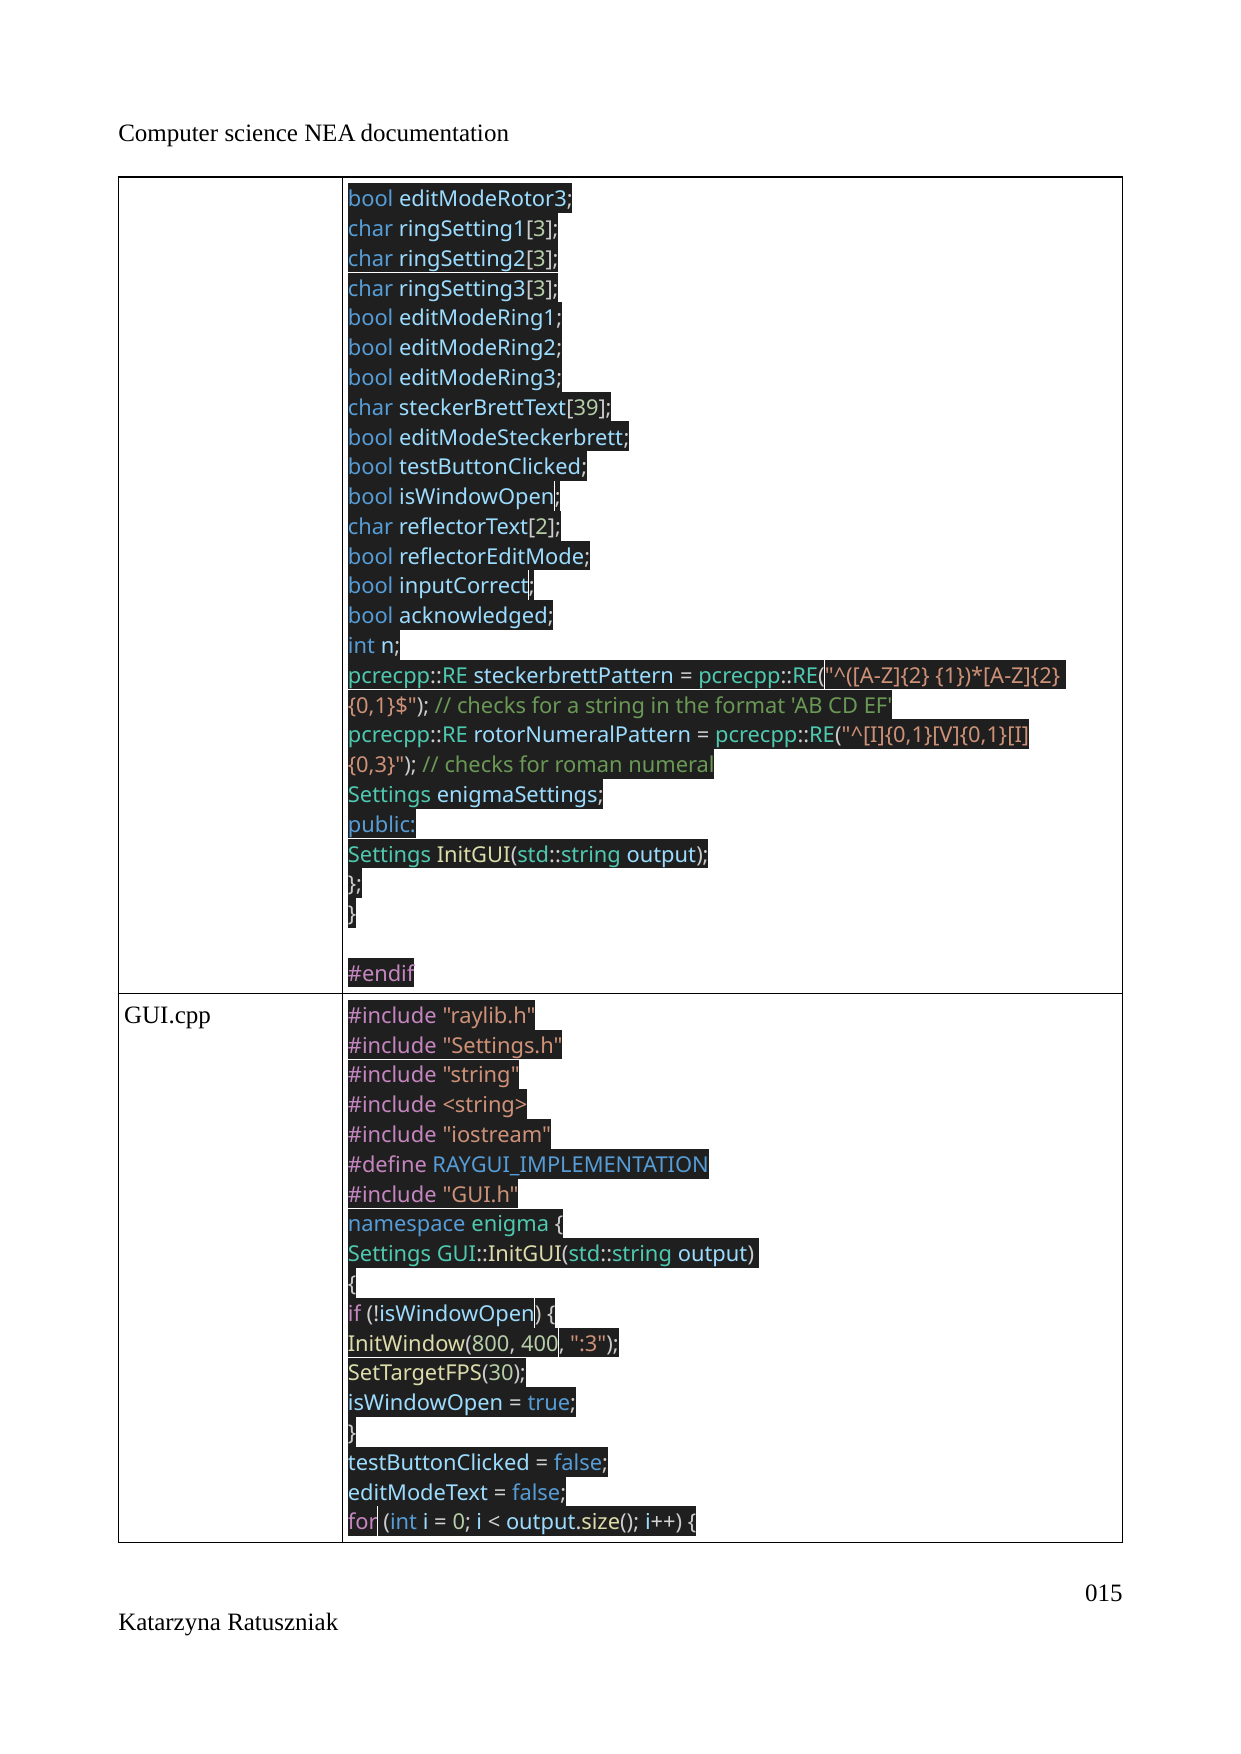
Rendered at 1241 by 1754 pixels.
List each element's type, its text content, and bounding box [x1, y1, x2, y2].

table_cell [119, 178, 342, 993]
table_cell GUI.cpp [119, 994, 342, 1542]
table_cell bool editModeRotor3; char ringSetting1[3]; char ringSetting2[3]; char ringSetting3[3]; bool editModeRing1; bool editModeRing2; bool editModeRing3; char steckerBrettText[39]; bool editModeSteckerbrett; bool testButtonClicked; bool isWindowOpen; char reflectorText[2]; bool reflectorEditMode; bool inputCorrect; bool acknowledged; int n; pcrecpp::RE steckerbrettPattern = pcrecpp::RE("^([A-Z]{2} {1})*[A-Z]{2} {0,1}$"); // checks for a string in the format 'AB CD EF' pcrecpp::RE rotorNumeralPattern = pcrecpp::RE("^[I]{0,1}[V]{0,1}[I]{0,3}"); // checks for roman numeral Settings enigmaSettings; public: Settings InitGUI(std::string output); }; } #endif [343, 178, 1122, 993]
table_cell #include "raylib.h" #include "Settings.h" #include "string" #include <string> #include "iostream" #define RAYGUI_IMPLEMENTATION #include "GUI.h" namespace enigma { Settings GUI::InitGUI(std::string output) { if (!isWindowOpen) { InitWindow(800, 400, ":3"); SetTargetFPS(30); isWindowOpen = true; } testButtonClicked = false; editModeText = false; for (int i = 0; i < output.size(); i++) { [343, 994, 1122, 1542]
